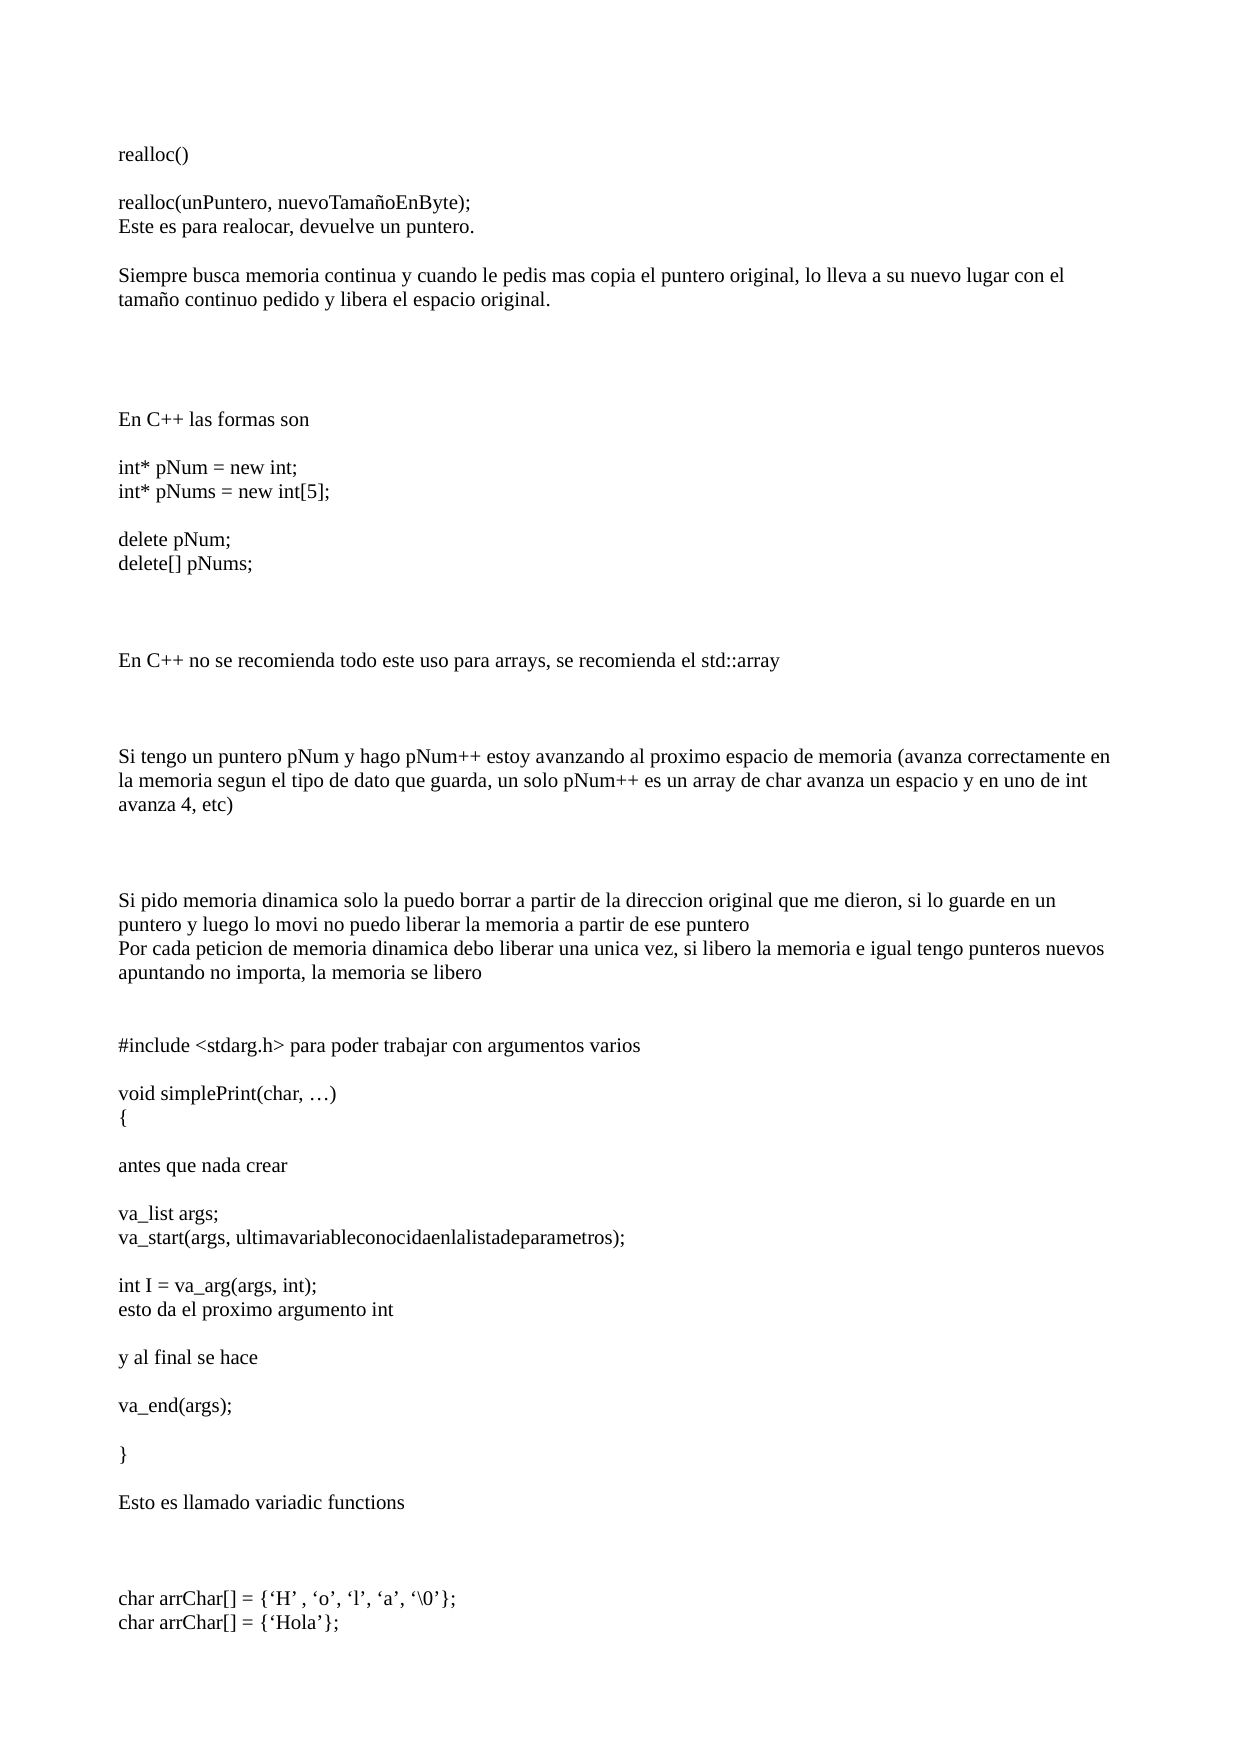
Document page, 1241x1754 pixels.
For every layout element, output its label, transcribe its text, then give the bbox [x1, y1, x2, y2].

text esto da el proximo argumento int [118, 1297, 1122, 1321]
text realloc(unPuntero, nuevoTamañoEnByte); [118, 190, 1122, 214]
text va_start(args, ultimavariableconocidaenlalistadeparametros); [118, 1225, 1122, 1249]
text delete pNum; [118, 527, 1122, 551]
text int* pNum = new int; [118, 455, 1122, 479]
text int* pNums = new int[5]; [118, 479, 1122, 503]
text char arrChar[] = {‘H’ , ‘o’, ‘l’, ‘a’, ‘\0’}; [118, 1586, 1122, 1610]
text Este es para realocar, devuelve un puntero. [118, 214, 1122, 238]
text realloc() [118, 142, 1122, 166]
text delete[] pNums; [118, 551, 1122, 575]
text va_end(args); [118, 1393, 1122, 1417]
text #include <stdarg.h> para poder trabajar con argumentos varios [118, 1032, 1122, 1057]
text } [118, 1442, 1122, 1466]
text char arrChar[] = {‘Hola’}; [118, 1610, 1122, 1634]
text antes que nada crear [118, 1153, 1122, 1177]
text Esto es llamado variadic functions [118, 1490, 1122, 1514]
text void simplePrint(char, …) [118, 1081, 1122, 1105]
text int I = va_arg(args, int); [118, 1273, 1122, 1297]
text Si tengo un puntero pNum y hago pNum++ estoy avanzando al proximo espacio de memoria (avanza correctamente en la memoria segun el tipo de dato que guarda, un solo pNum++ es un array de char avanza un espacio y en uno de int avanza 4, etc) [118, 744, 1122, 816]
text Siempre busca memoria continua y cuando le pedis mas copia el puntero original, lo lleva a su nuevo lugar con el tamaño continuo pedido y libera el espacio original. [118, 262, 1122, 311]
text va_list args; [118, 1201, 1122, 1225]
text En C++ no se recomienda todo este uso para arrays, se recomienda el std::array [118, 647, 1122, 672]
text y al final se hace [118, 1345, 1122, 1369]
text { [118, 1105, 1122, 1129]
text Por cada peticion de memoria dinamica debo liberar una unica vez, si libero la memoria e igual tengo punteros nuevos apuntando no importa, la memoria se libero [118, 936, 1122, 984]
text En C++ las formas son [118, 407, 1122, 431]
text Si pido memoria dinamica solo la puedo borrar a partir de la direccion original que me dieron, si lo guarde en un puntero y luego lo movi no puedo liberar la memoria a partir de ese puntero [118, 888, 1122, 936]
